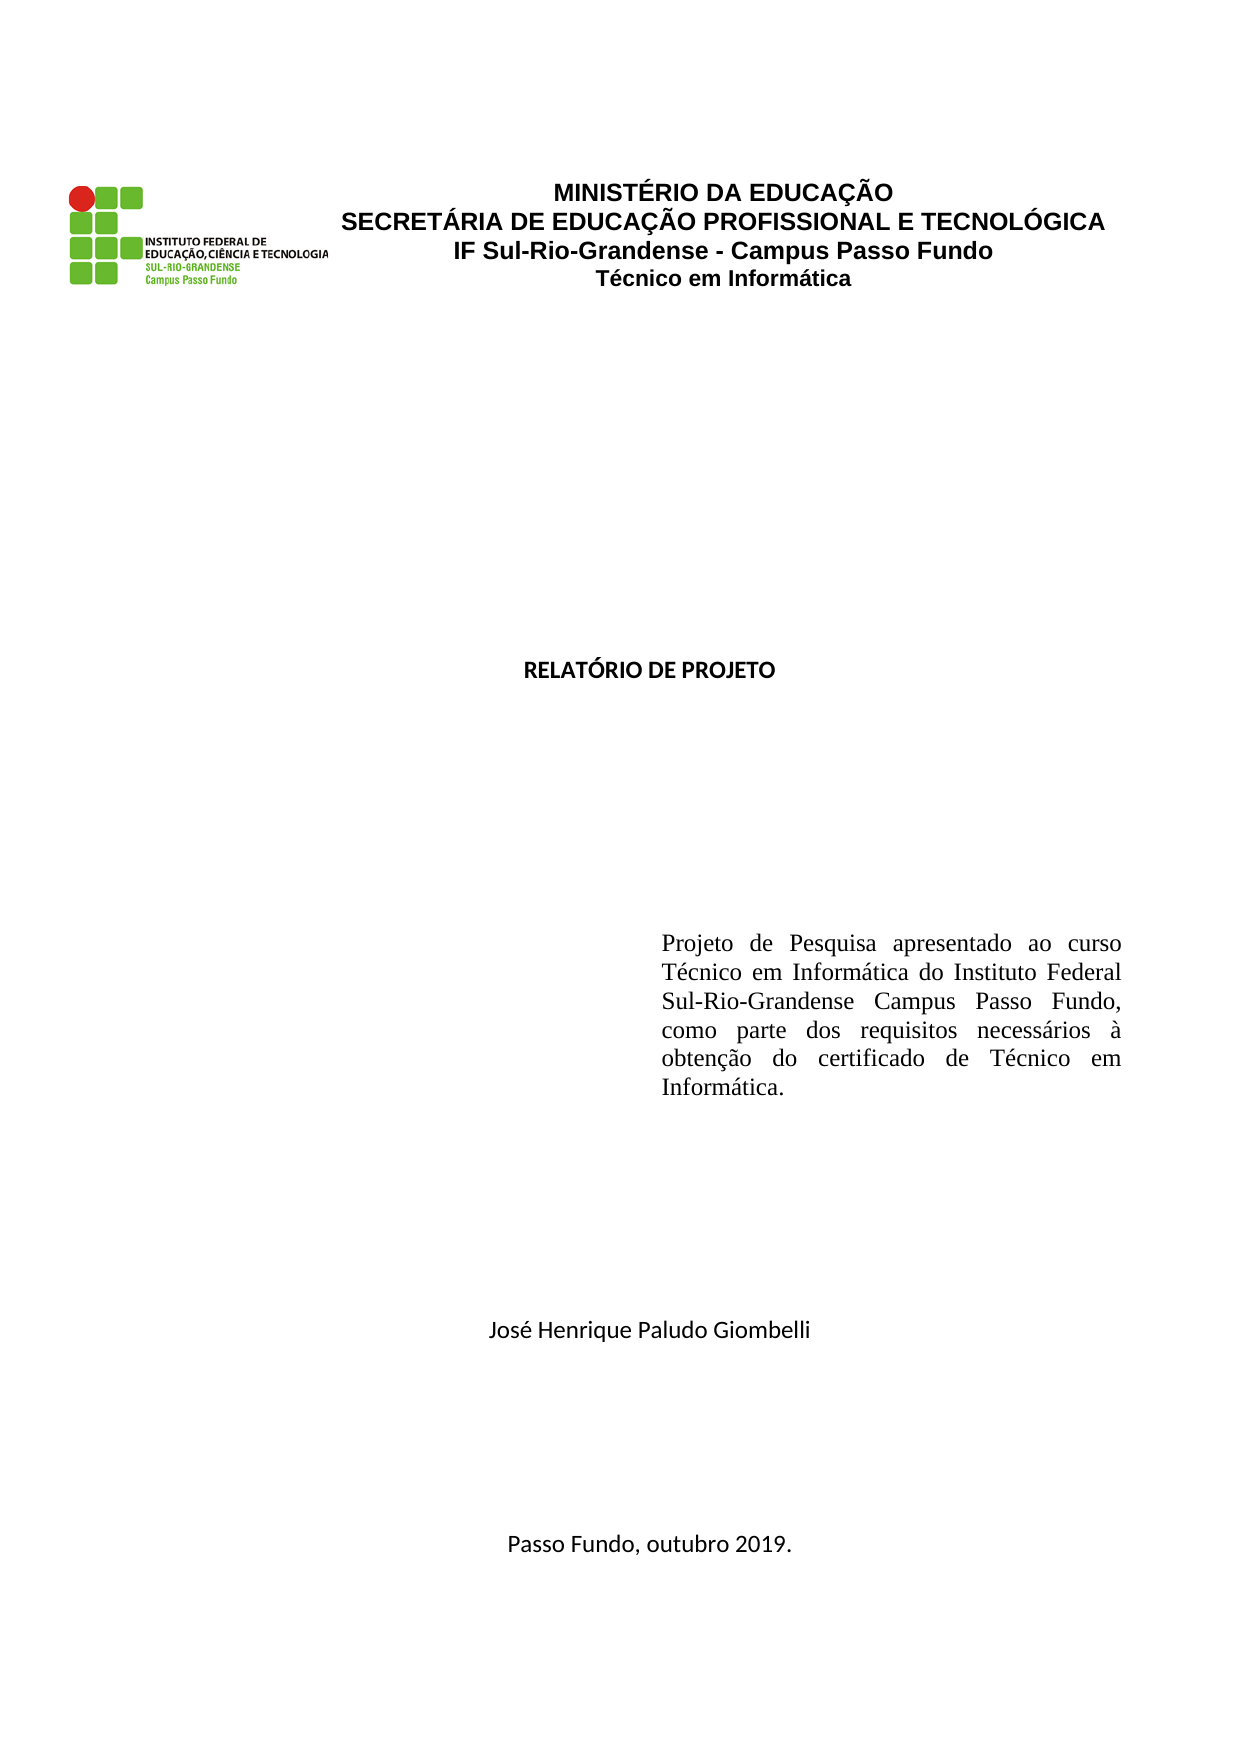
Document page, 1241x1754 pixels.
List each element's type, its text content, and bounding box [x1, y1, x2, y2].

picture [68, 186, 329, 286]
text Projeto de Pesquisa apresentado ao curso Técnico em Informática do Instituto Federal Sul-Rio-Grandense Campus Passo Fundo, como parte dos requisitos necessários à obtenção do certificado de Técnico em Informática. [177, 928, 1122, 1101]
text RELATÓRIO DE PROJETO [177, 654, 1122, 685]
text SECRETÁRIA DE EDUCAÇÃO PROFISSIONAL E TECNOLÓGICA IF Sul-Rio-Grandense - Campus Passo Fundo [329, 207, 1122, 264]
text Técnico em Informática [251, 264, 1122, 291]
text MINISTÉRIO DA EDUCAÇÃO [251, 177, 1122, 207]
text José Henrique Paludo Giombelli [177, 1314, 1122, 1345]
text Passo Fundo, outubro 2019. [177, 1528, 1122, 1558]
